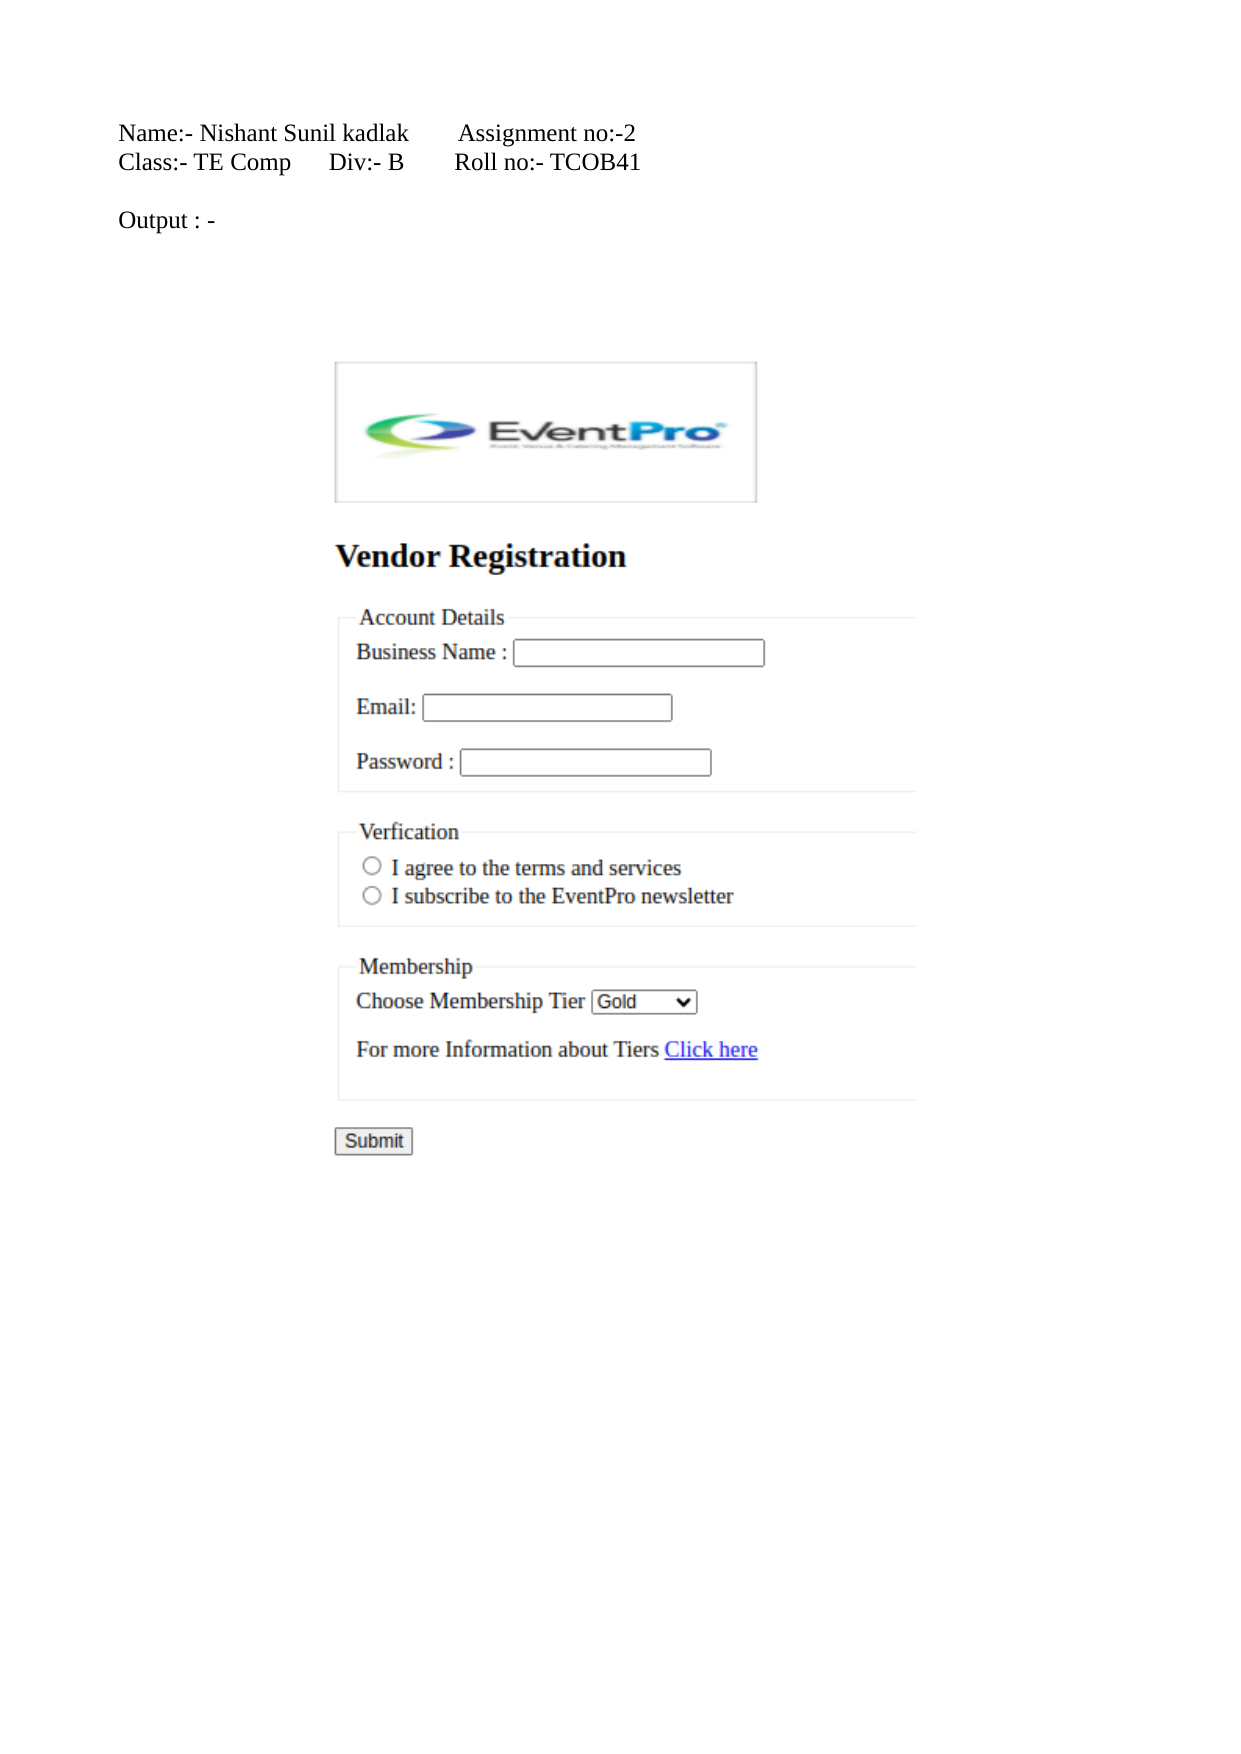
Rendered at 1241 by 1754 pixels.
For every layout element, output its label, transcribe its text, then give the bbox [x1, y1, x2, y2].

text Output : - [118, 205, 1122, 234]
picture [324, 360, 917, 1198]
